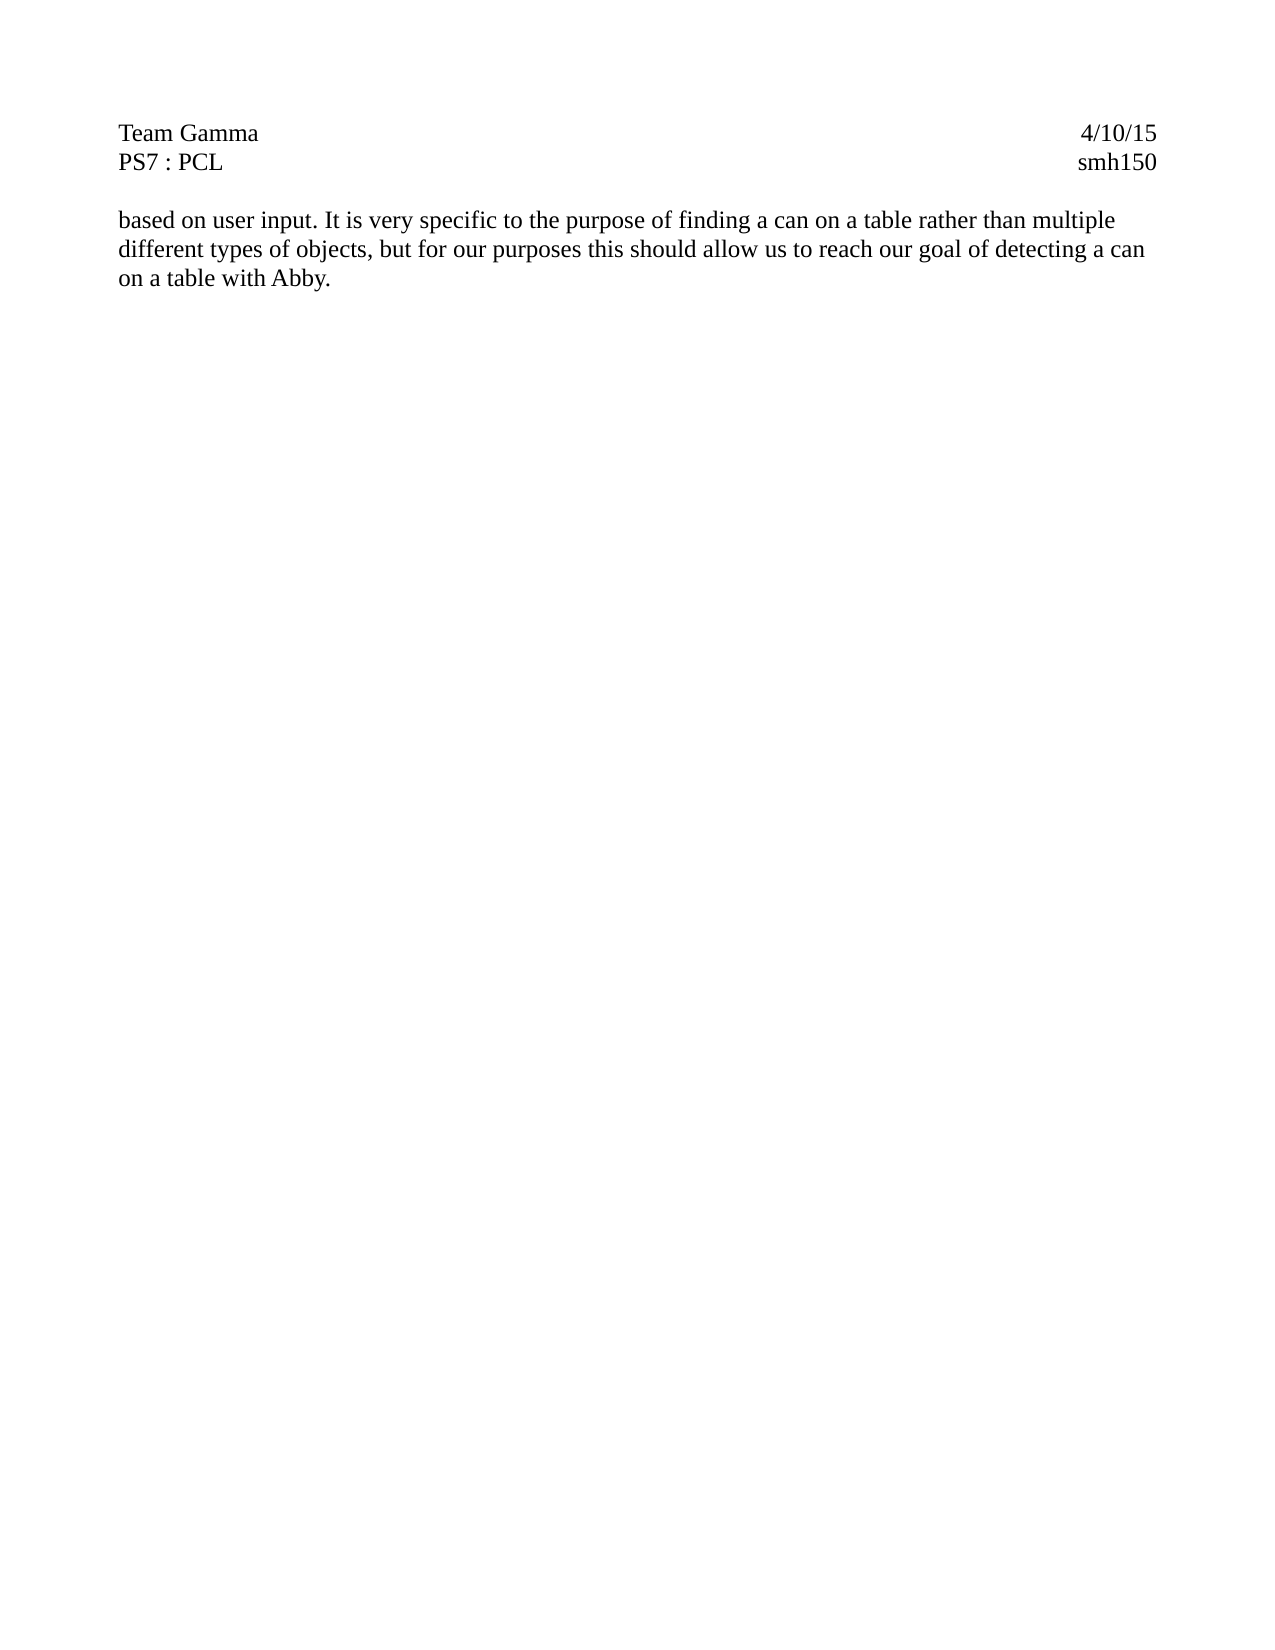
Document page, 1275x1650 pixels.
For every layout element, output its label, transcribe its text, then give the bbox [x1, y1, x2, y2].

text based on user input. It is very specific to the purpose of finding a can on a table rather than multiple different types of objects, but for our purposes this should allow us to reach our goal of detecting a can on a table with Abby. [118, 205, 1157, 291]
